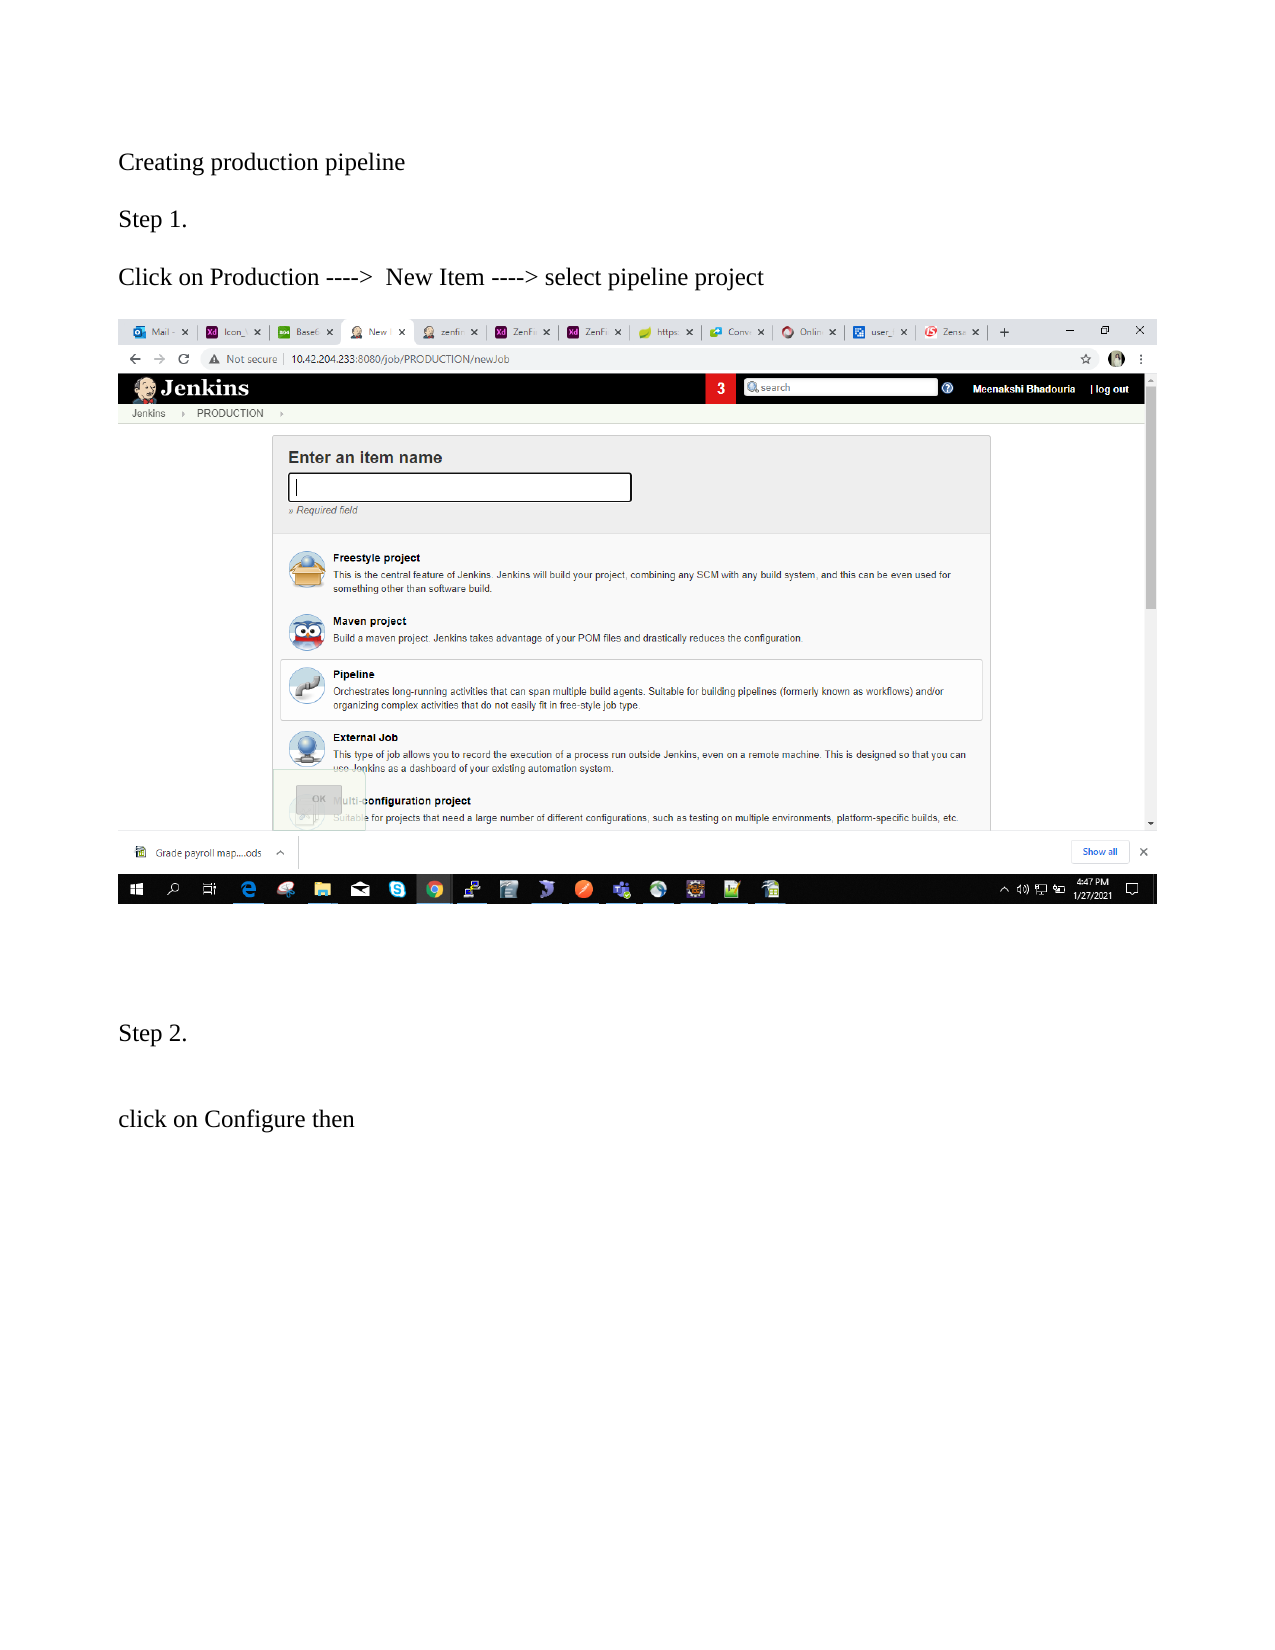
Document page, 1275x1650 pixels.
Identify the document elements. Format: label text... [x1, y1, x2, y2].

text Creating production pipeline [118, 147, 1157, 176]
picture [118, 319, 1157, 904]
text Step 1. [118, 204, 1157, 233]
text click on Configure then [118, 1104, 1157, 1133]
text Click on Production ----> New Item ----> select pipeline project [118, 262, 1157, 291]
text Step 2. [118, 1018, 1157, 1047]
